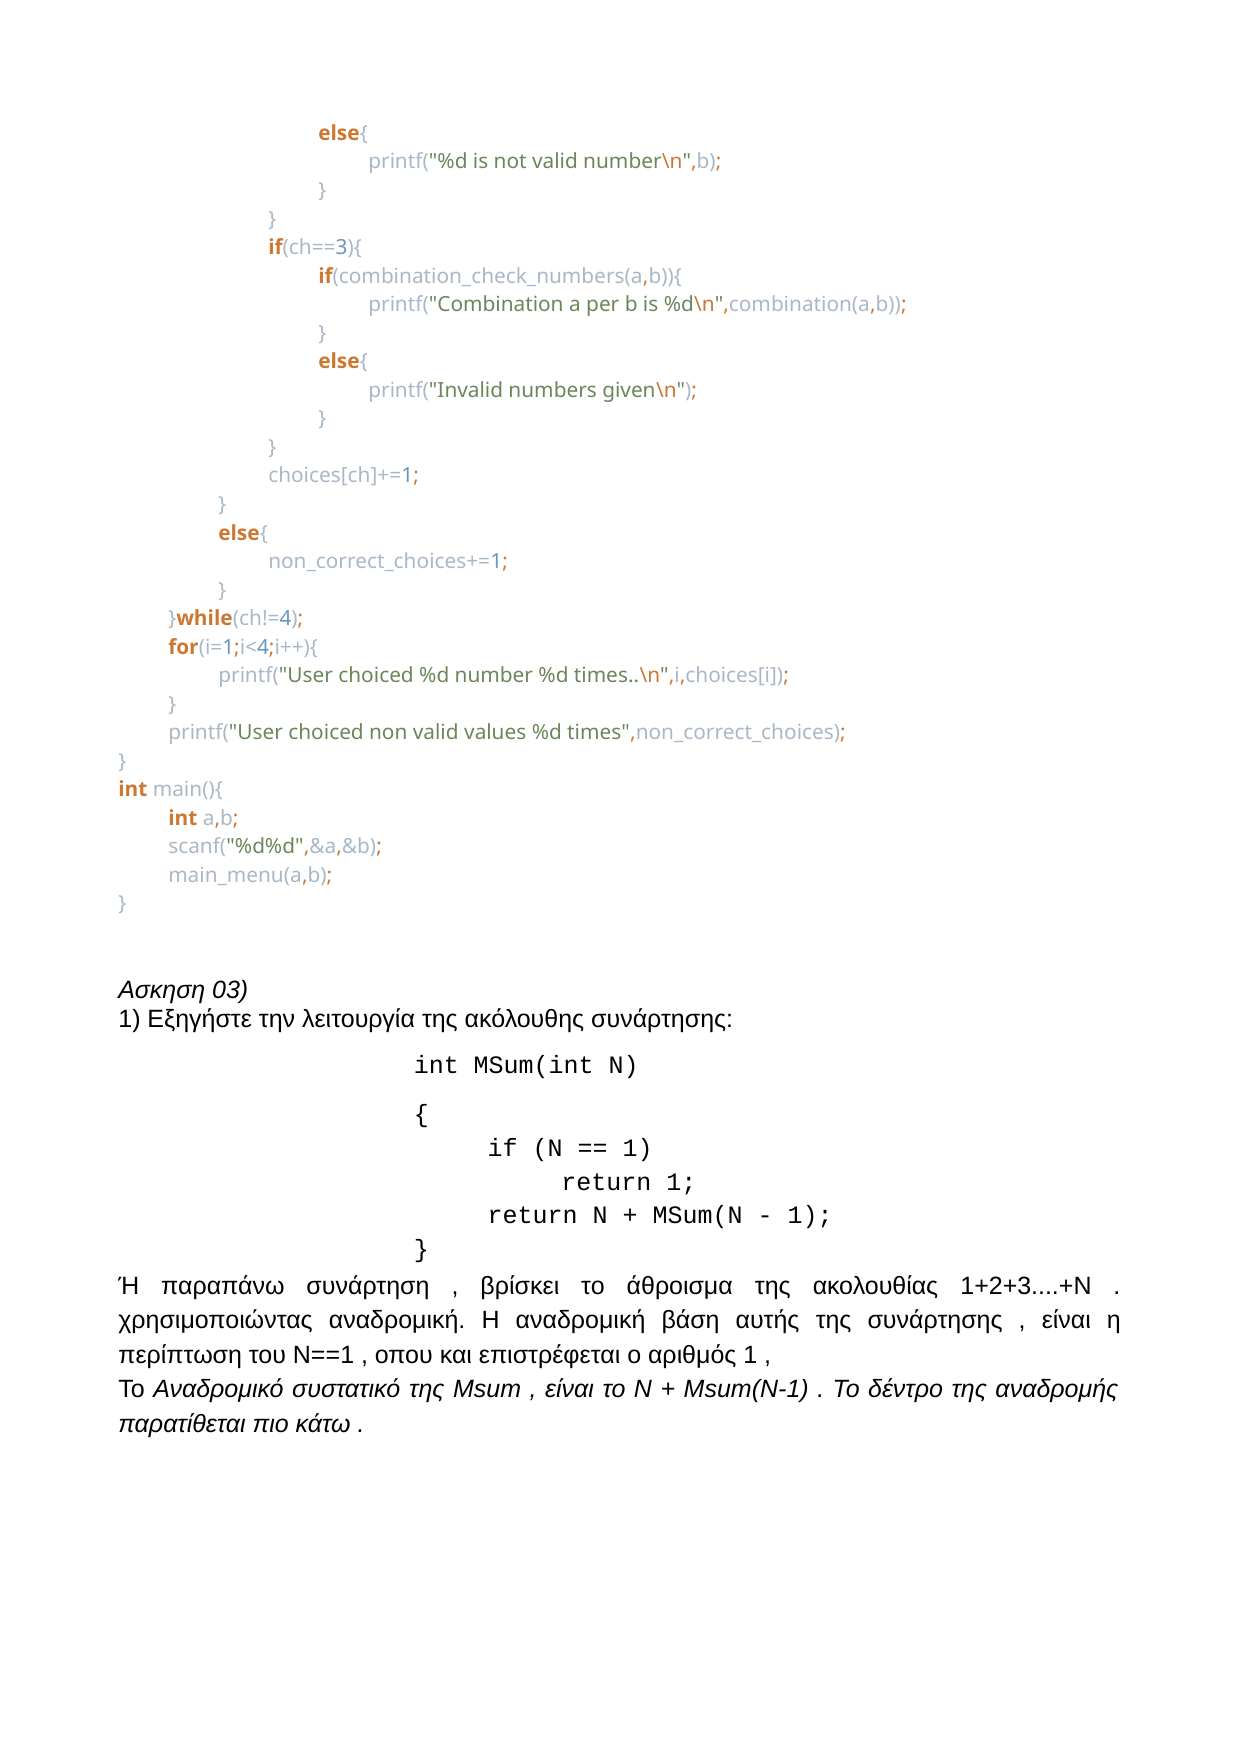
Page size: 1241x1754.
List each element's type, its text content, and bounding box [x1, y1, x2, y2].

text Ασκηση 03) [118, 975, 1122, 1004]
text if(combination_check_numbers(a,b)){ [118, 261, 1122, 289]
text for(i=1;i<4;i++){ [118, 632, 1122, 660]
text main_menu(a,b); [118, 860, 1122, 888]
text } [118, 489, 1122, 518]
text } [118, 318, 1122, 346]
text } [118, 175, 1122, 204]
text int a,b; [118, 803, 1122, 831]
text return 1; [413, 1169, 1122, 1197]
text non_correct_choices+=1; [118, 546, 1122, 575]
text if (N == 1) [413, 1135, 1122, 1163]
text choices[ch]+=1; [118, 461, 1122, 489]
text printf("User choiced %d number %d times..\n",i,choices[i]); [118, 660, 1122, 689]
text } [118, 432, 1122, 461]
text } [118, 575, 1122, 603]
text if(ch==3){ [118, 232, 1122, 261]
text printf("%d is not valid number\n",b); [118, 147, 1122, 175]
text } [118, 689, 1122, 717]
text Το Αναδρομικό συστατικό της Msum , είναι το N + Msum(N-1) . Το δέντρο της αναδρομής παρατίθεται πιο κάτω . [118, 1374, 1122, 1438]
text }while(ch!=4); [118, 603, 1122, 632]
text Ή παραπάνω συνάρτηση , βρίσκει το άθροισμα της ακολουθίας 1+2+3....+N . χρησιμοποιώντας αναδρομική. Η αναδρομική βάση αυτής της συνάρτησης , είναι η περίπτωση του N==1 , οπου και επιστρέφεται ο αριθμός 1 , [118, 1271, 1122, 1369]
text else{ [118, 118, 1122, 147]
text { [413, 1101, 1122, 1129]
text else{ [118, 346, 1122, 375]
text printf("User choiced non valid values %d times",non_correct_choices); [118, 717, 1122, 746]
text scanf("%d%d",&a,&b); [118, 831, 1122, 860]
text int main(){ [118, 774, 1122, 803]
text printf("Combination a per b is %d\n",combination(a,b)); [118, 289, 1122, 318]
text } [118, 403, 1122, 432]
text } [413, 1237, 1122, 1265]
text return N + MSum(N - 1); [413, 1203, 1122, 1231]
text } [118, 204, 1122, 232]
text int MSum(int N) [413, 1053, 1122, 1081]
text } [118, 888, 1122, 917]
text printf("Invalid numbers given\n"); [118, 375, 1122, 403]
text } [118, 746, 1122, 774]
text 1) Εξηγήστε την λειτουργία της ακόλουθης συνάρτησης: [118, 1004, 1122, 1032]
text else{ [118, 518, 1122, 546]
